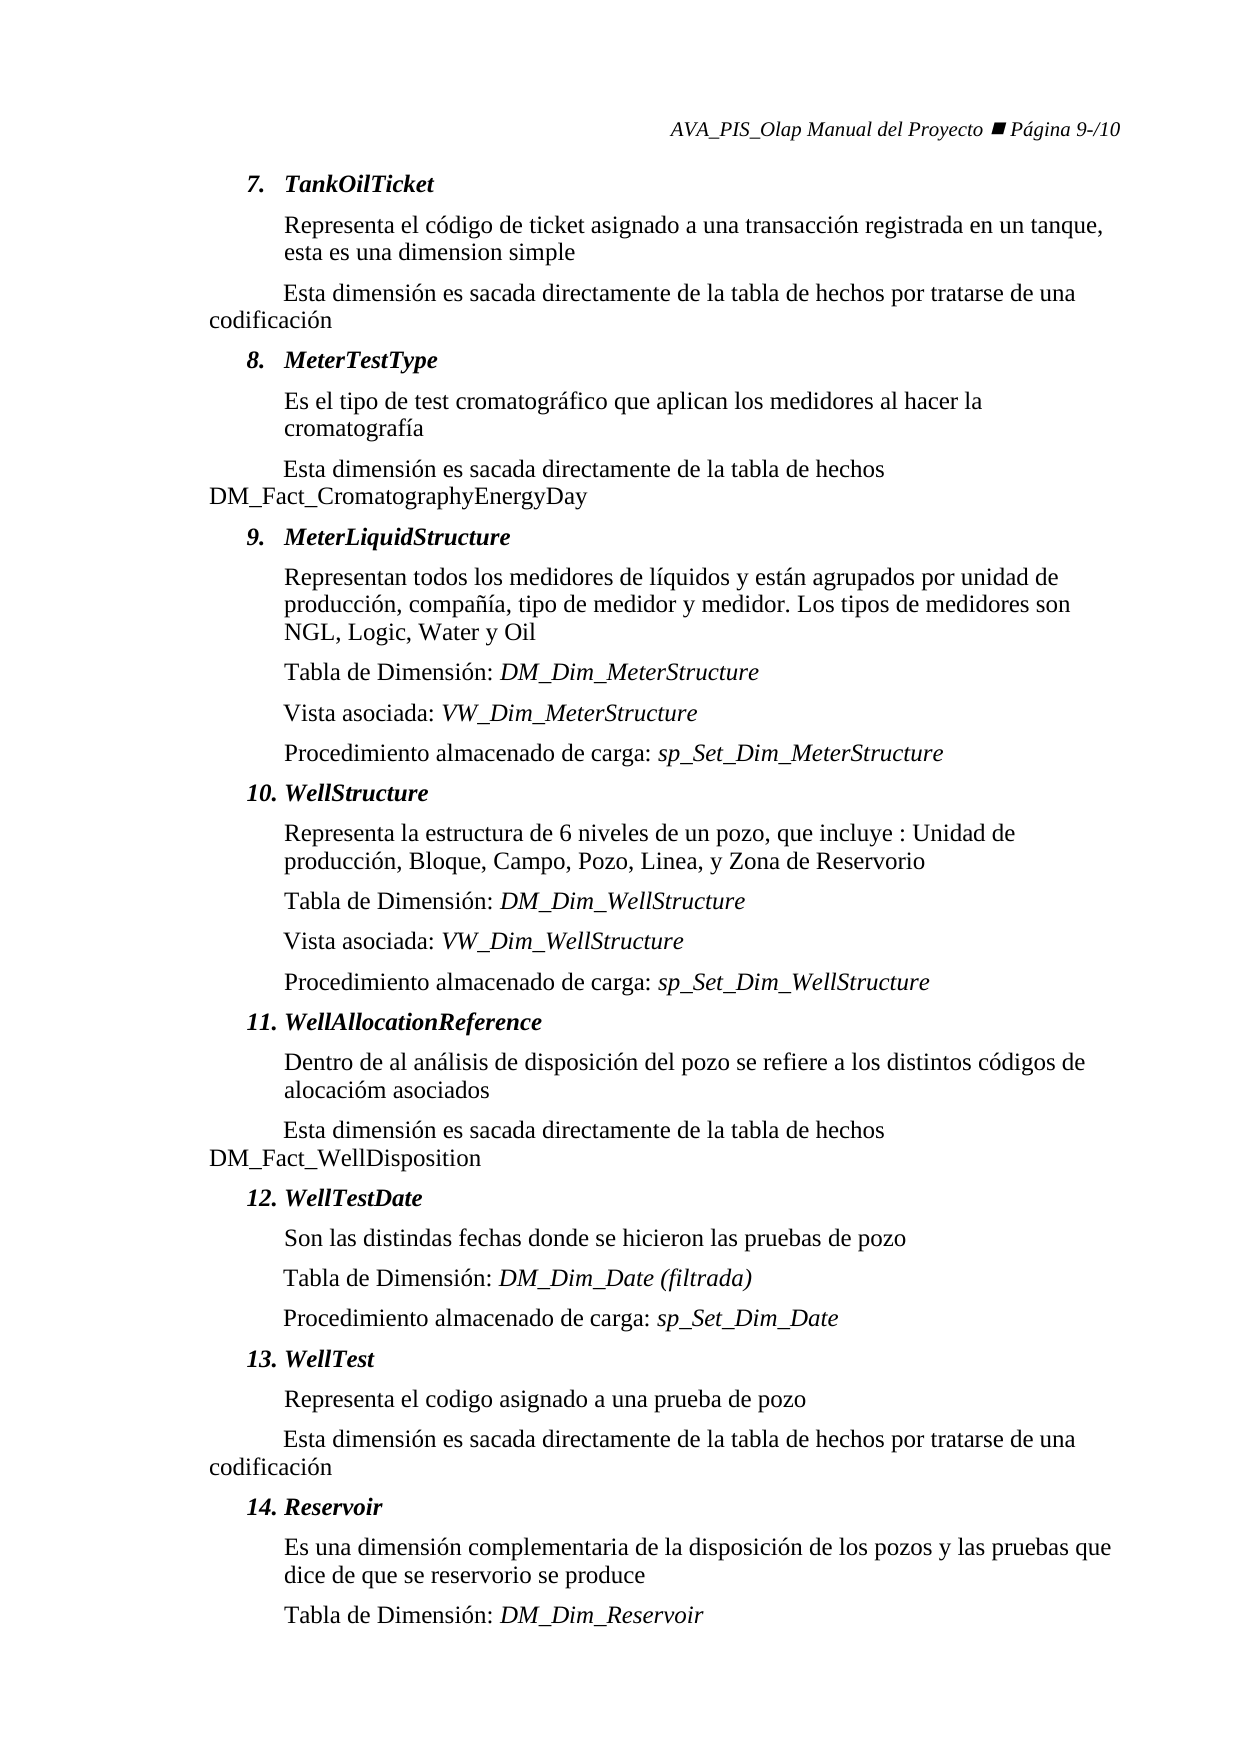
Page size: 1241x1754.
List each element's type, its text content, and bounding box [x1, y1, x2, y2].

list Reservoir [246, 1493, 1122, 1521]
list Son las distindas fechas donde se hicieron las pruebas de pozo [246, 1224, 1122, 1252]
list Es una dimensión complementaria de la disposición de los pozos y las pruebas que dice de que se reservorio se produce [246, 1533, 1122, 1589]
text Procedimiento almacenado de carga: sp_Set_Dim_Date [209, 1304, 1122, 1332]
list WellStructure [246, 779, 1122, 807]
list Tabla de Dimensión: DM_Dim_WellStructure [246, 887, 1122, 915]
text Vista asociada: VW_Dim_WellStructure [209, 927, 1122, 955]
list Procedimiento almacenado de carga: sp_Set_Dim_WellStructure [246, 968, 1122, 995]
list WellTest [246, 1345, 1122, 1372]
list WellAllocationReference [246, 1008, 1122, 1036]
list TankOilTicket [246, 171, 1122, 198]
list Representa el código de ticket asignado a una transacción registrada en un tanque, esta es una dimension simple [246, 211, 1122, 266]
list Representa la estructura de 6 niveles de un pozo, que incluye : Unidad de producción, Bloque, Campo, Pozo, Linea, y Zona de Reservorio [246, 819, 1122, 875]
list Es el tipo de test cromatográfico que aplican los medidores al hacer la cromatografía [246, 387, 1122, 442]
list WellTestDate [246, 1184, 1122, 1212]
list MeterTestType [246, 347, 1122, 374]
text Esta dimensión es sacada directamente de la tabla de hechos por tratarse de una codificación [209, 279, 1122, 334]
list Dentro de al análisis de disposición del pozo se refiere a los distintos códigos de alocacióm asociados [246, 1048, 1122, 1103]
text Esta dimensión es sacada directamente de la tabla de hechos DM_Fact_CromatographyEnergyDay [209, 455, 1122, 510]
list Representan todos los medidores de líquidos y están agrupados por unidad de producción, compañía, tipo de medidor y medidor. Los tipos de medidores son NGL, Logic, Water y Oil [246, 563, 1122, 646]
list Procedimiento almacenado de carga: sp_Set_Dim_MeterStructure [246, 739, 1122, 767]
list MeterLiquidStructure [246, 523, 1122, 550]
text Esta dimensión es sacada directamente de la tabla de hechos DM_Fact_WellDisposition [209, 1116, 1122, 1171]
list Representa el codigo asignado a una prueba de pozo [246, 1385, 1122, 1413]
list Tabla de Dimensión: DM_Dim_Reservoir [246, 1601, 1122, 1629]
text Tabla de Dimensión: DM_Dim_Date (filtrada) [209, 1264, 1122, 1292]
text Vista asociada: VW_Dim_MeterStructure [209, 699, 1122, 726]
list Tabla de Dimensión: DM_Dim_MeterStructure [246, 658, 1122, 686]
text Esta dimensión es sacada directamente de la tabla de hechos por tratarse de una codificación [209, 1425, 1122, 1481]
